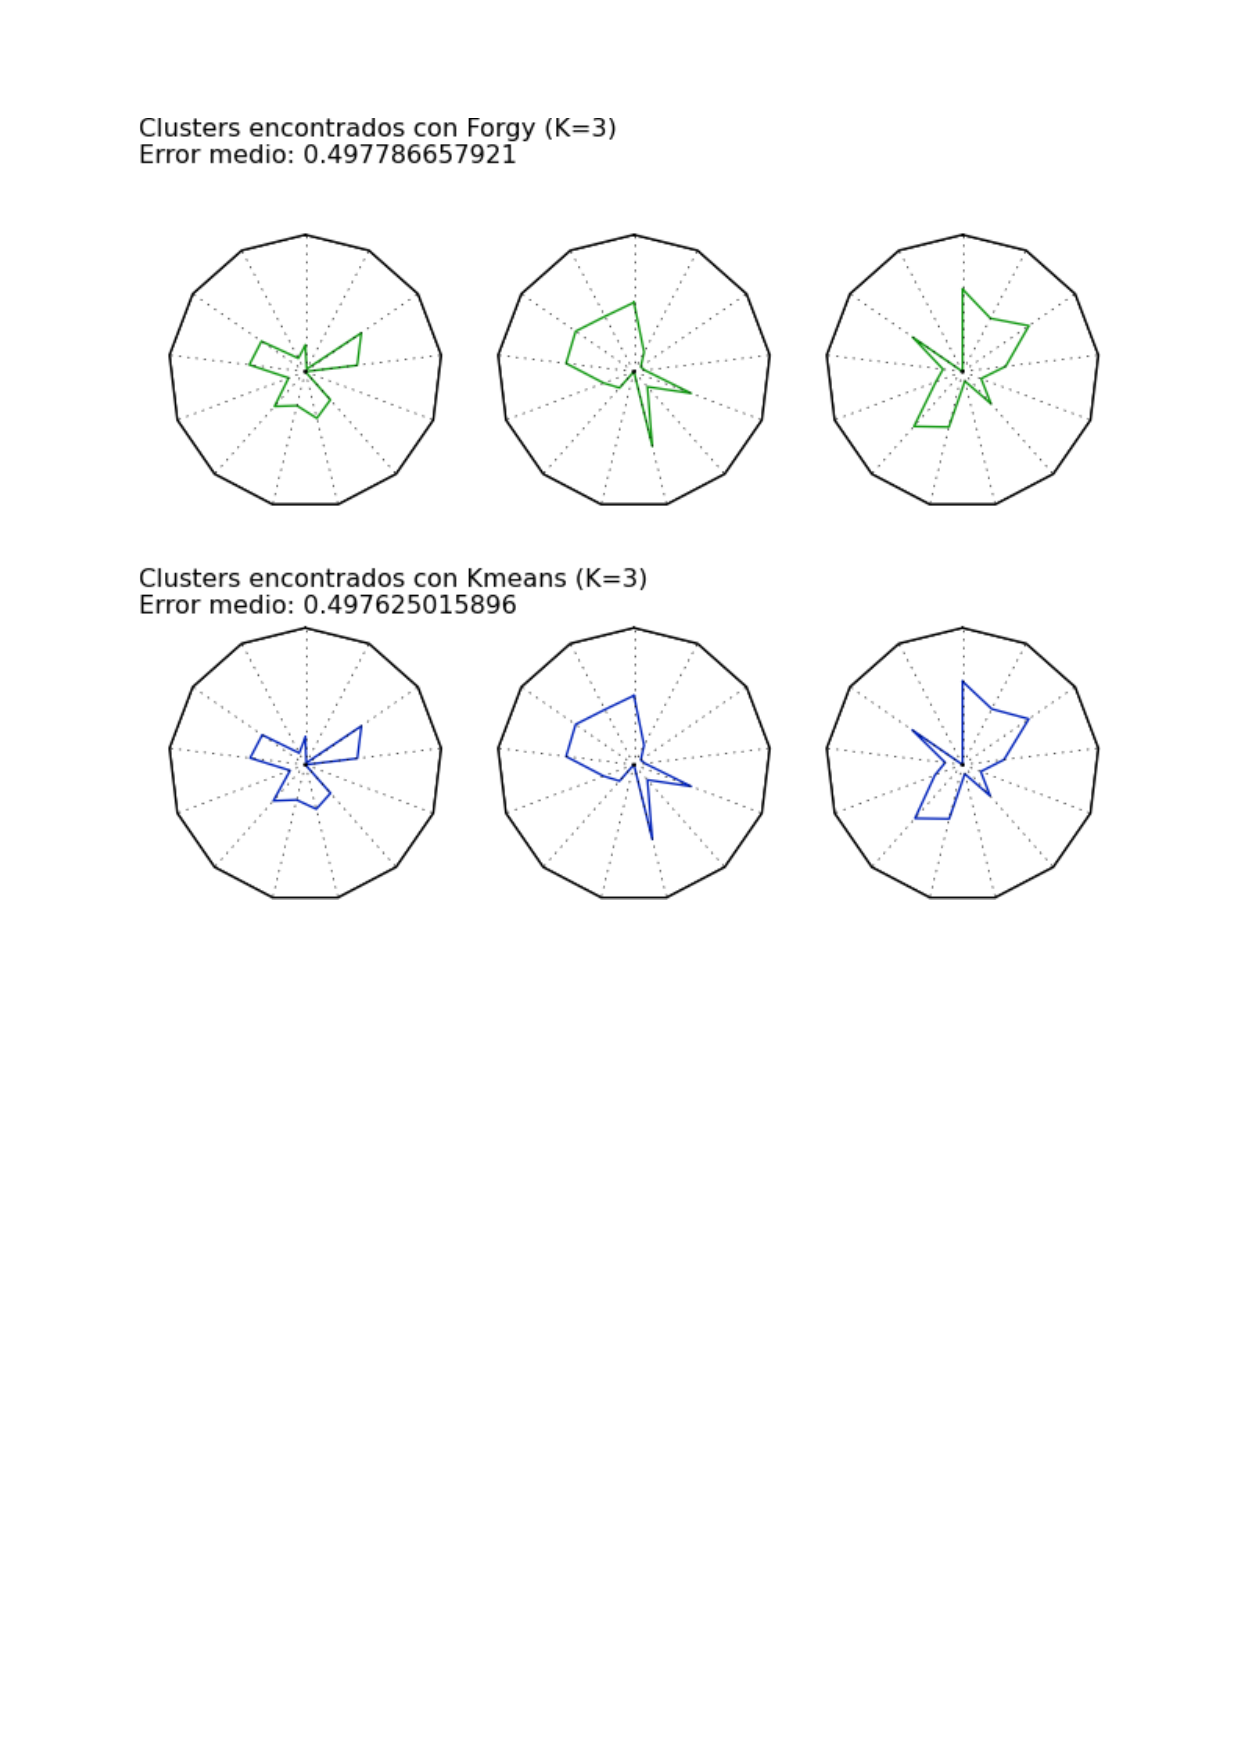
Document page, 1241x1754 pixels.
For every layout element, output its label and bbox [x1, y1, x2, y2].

picture [139, 118, 1101, 900]
